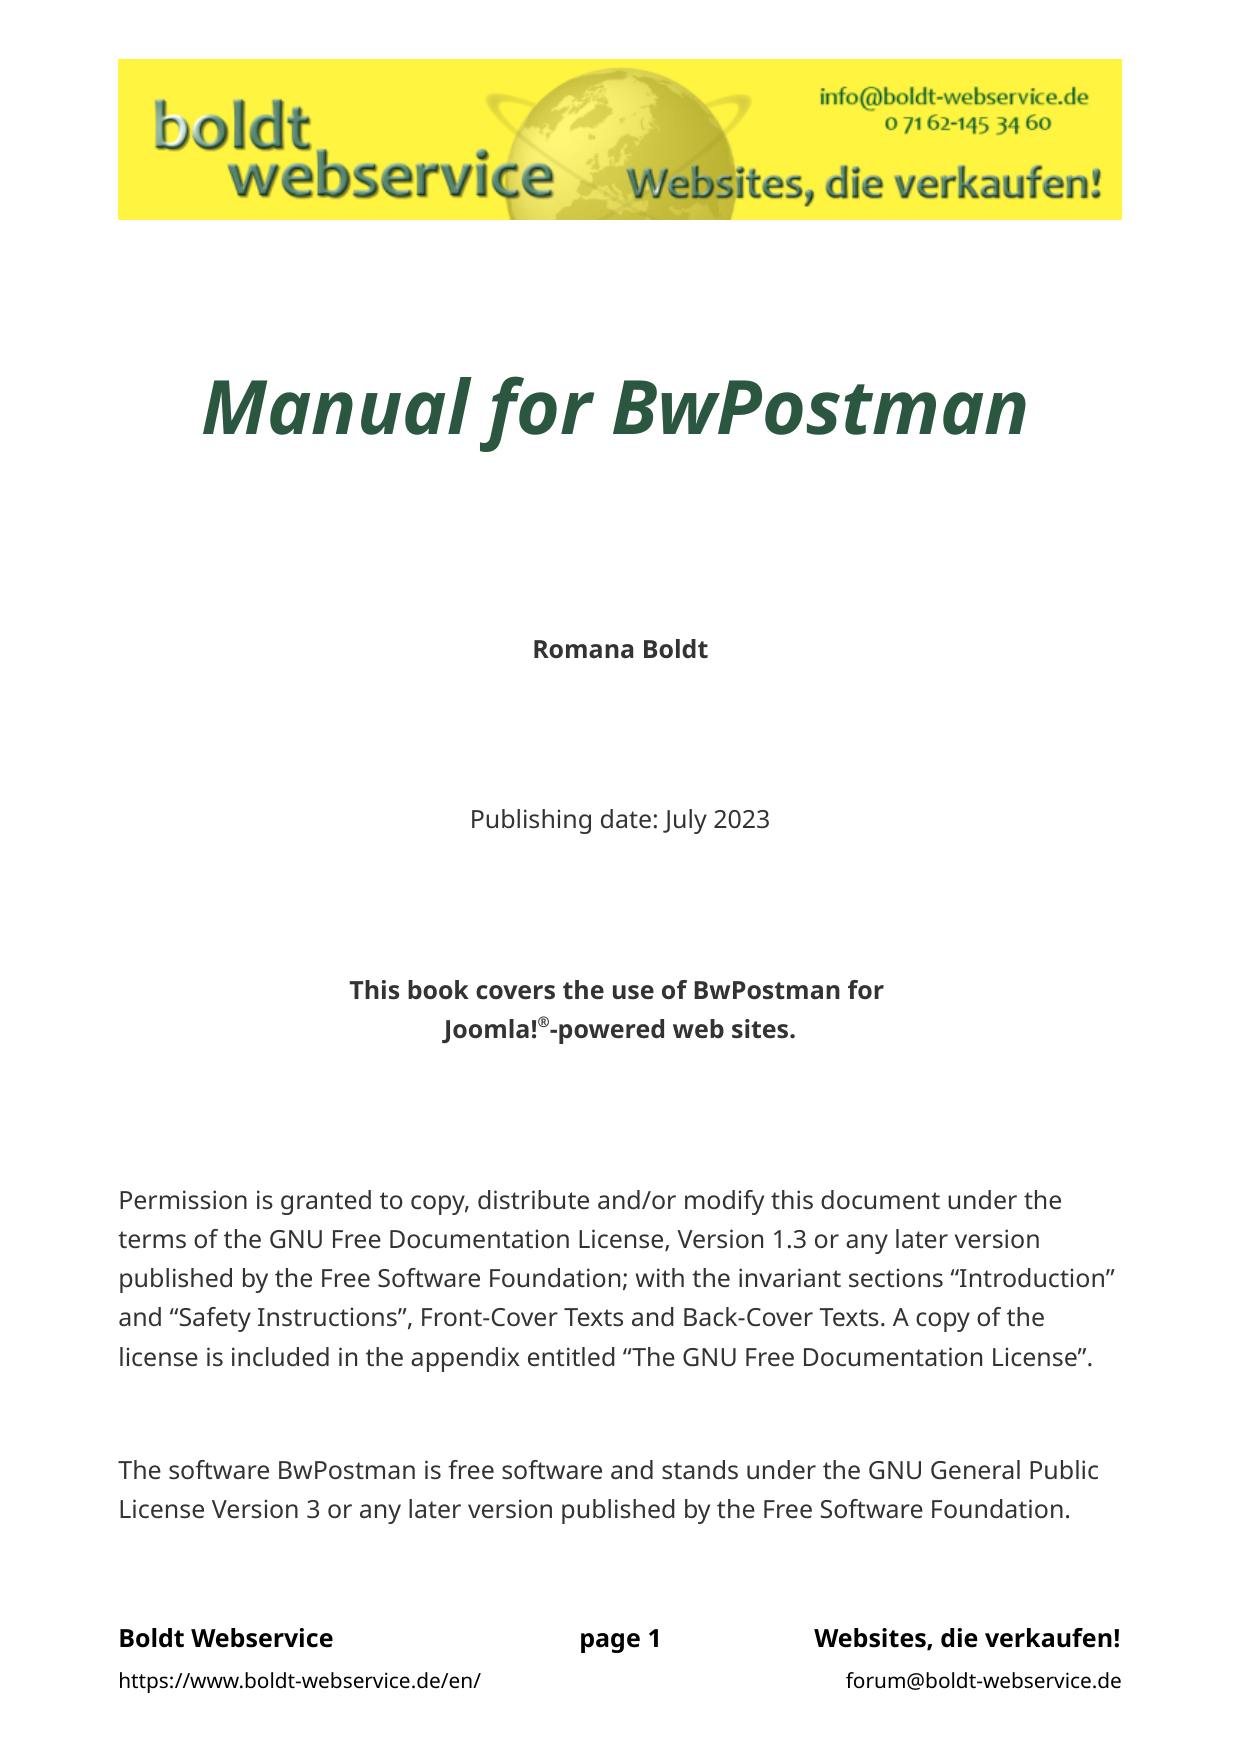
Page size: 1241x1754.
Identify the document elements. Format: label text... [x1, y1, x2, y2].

text Romana Boldt [118, 632, 1122, 666]
text Manual for BwPostman [118, 354, 1122, 457]
text Permission is granted to copy, distribute and/or modify this document under the terms of the GNU Free Documentation License, Version 1.3 or any later version published by the Free Software Foundation; with the invariant sections “Introduction” and “Safety Instructions”, Front-Cover Texts and Back-Cover Texts. A copy of the license is included in the appendix entitled “The GNU Free Documentation License”. [118, 1183, 1122, 1373]
text Publishing date: July 2023 [118, 802, 1122, 836]
picture [118, 59, 1123, 220]
text The software BwPostman is free software and stands under the GNU General Public License Version 3 or any later version published by the Free Software Foundation. [118, 1453, 1122, 1526]
text This book covers the use of BwPostman for Joomla!®-powered web sites. [118, 973, 1122, 1046]
